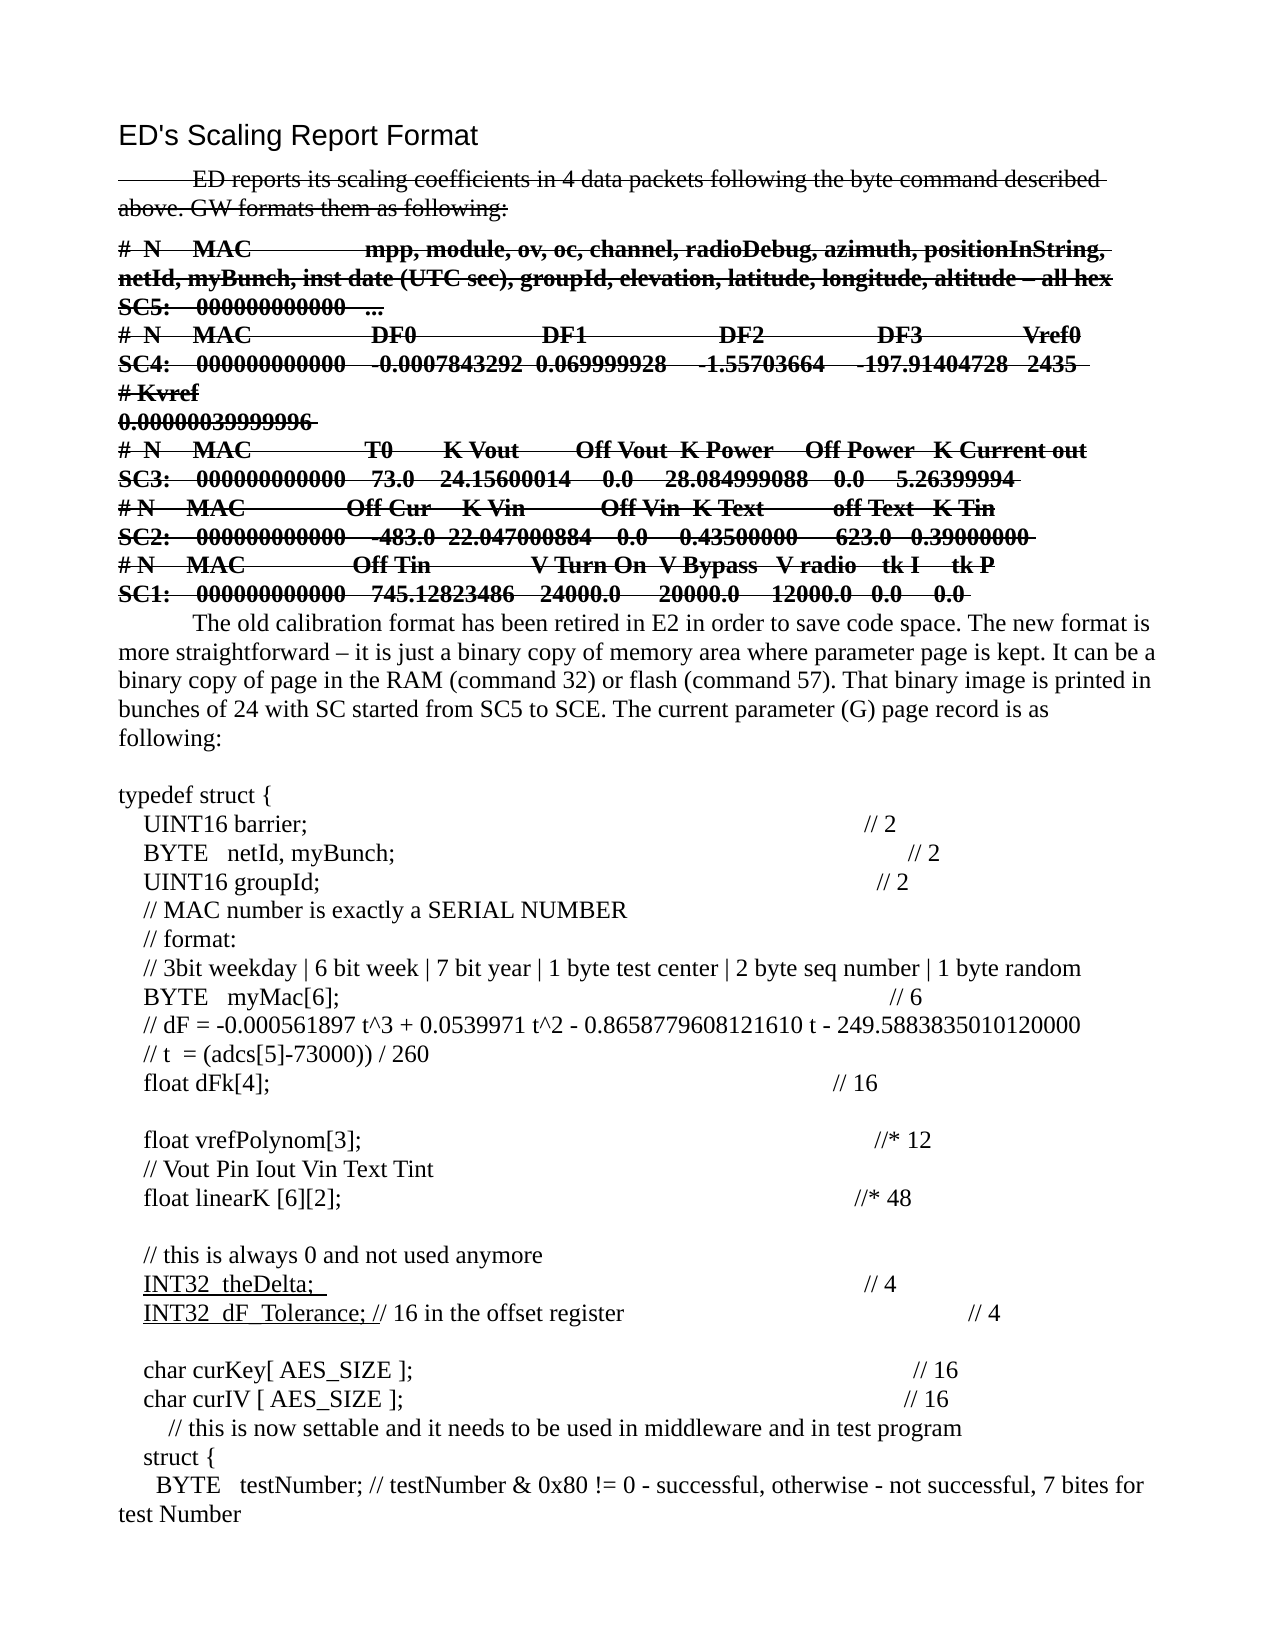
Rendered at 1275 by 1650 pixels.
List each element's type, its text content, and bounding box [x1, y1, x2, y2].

text INT32 theDelta; // 4 [118, 1269, 1157, 1298]
text // format: [118, 924, 1157, 953]
text INT32 dF_Tolerance; // 16 in the offset register // 4 [118, 1298, 1157, 1327]
text BYTE myMac[6]; // 6 [118, 982, 1157, 1010]
text SC5: 000000000000 ... [118, 292, 1165, 320]
text 0.00000039999996 [118, 407, 1165, 435]
text // dF = -0.000561897 t^3 + 0.0539971 t^2 - 0.8658779608121610 t - 249.5883835010120000 [118, 1010, 1157, 1039]
text # N MAC mpp, module, ov, oc, channel, radioDebug, azimuth, positionInString, netId, myBunch, inst date (UTC sec), groupId, elevation, latitude, longitude, altitude – all hex [118, 234, 1157, 292]
text SC1: 000000000000 745.12823486 24000.0 20000.0 12000.0 0.0 0.0 [118, 579, 1157, 608]
text SC3: 000000000000 73.0 24.15600014 0.0 28.084999088 0.0 5.26399994 [118, 464, 1157, 493]
text The old calibration format has been retired in E2 in order to save code space. The new format is more straightforward – it is just a binary copy of memory area where parameter page is kept. It can be a binary copy of page in the RAM (command 32) or flash (command 57). That binary image is printed in bunches of 24 with SC started from SC5 to SCE. The current parameter (G) page record is as following: [118, 608, 1157, 752]
text char curIV [ AES_SIZE ]; // 16 [118, 1384, 1157, 1413]
text # N MAC DF0 DF1 DF2 DF3 Vref0 [118, 320, 1157, 349]
text float vrefPolynom[3]; //* 12 [118, 1125, 1157, 1154]
text # N MAC Off Tin V Turn On V Bypass V radio tk I tk P [118, 550, 1157, 579]
text BYTE netId, myBunch; // 2 [118, 838, 1157, 867]
text # Kvref [118, 378, 1165, 407]
text struct { [118, 1442, 1157, 1470]
text typedef struct { [118, 780, 1157, 809]
text char curKey[ AES_SIZE ]; // 16 [118, 1355, 1157, 1384]
text # N MAC Off Cur K Vin Off Vin K Text off Text K Tin [118, 493, 1157, 522]
text float linearK [6][2]; //* 48 [118, 1183, 1157, 1212]
text // Vout Pin Iout Vin Text Tint [118, 1154, 1157, 1183]
text UINT16 groupId; // 2 [118, 867, 1157, 895]
text ED reports its scaling coefficients in 4 data packets following the byte command described above. GW formats them as following: [118, 164, 1157, 222]
text UINT16 barrier; // 2 [118, 809, 1157, 838]
text // t = (adcs[5]-73000)) / 260 [118, 1039, 1157, 1068]
text // MAC number is exactly a SERIAL NUMBER [118, 895, 1157, 924]
text SC4: 000000000000 -0.0007843292 0.069999928 -1.55703664 -197.91404728 2435 [118, 349, 1165, 378]
text float dFk[4]; // 16 [118, 1068, 1157, 1097]
subtitle ED's Scaling Report Format [118, 118, 1157, 152]
text BYTE testNumber; // testNumber & 0x80 != 0 - successful, otherwise - not successful, 7 bites for test Number [118, 1470, 1157, 1528]
text // 3bit weekday | 6 bit week | 7 bit year | 1 byte test center | 2 byte seq number | 1 byte random [118, 953, 1157, 982]
text // this is now settable and it needs to be used in middleware and in test program [118, 1413, 1157, 1442]
text # N MAC T0 K Vout Off Vout K Power Off Power K Current out [118, 435, 1165, 464]
text SC2: 000000000000 -483.0 22.047000884 0.0 0.43500000 623.0 0.39000000 [118, 522, 1157, 550]
text // this is always 0 and not used anymore [118, 1240, 1157, 1269]
